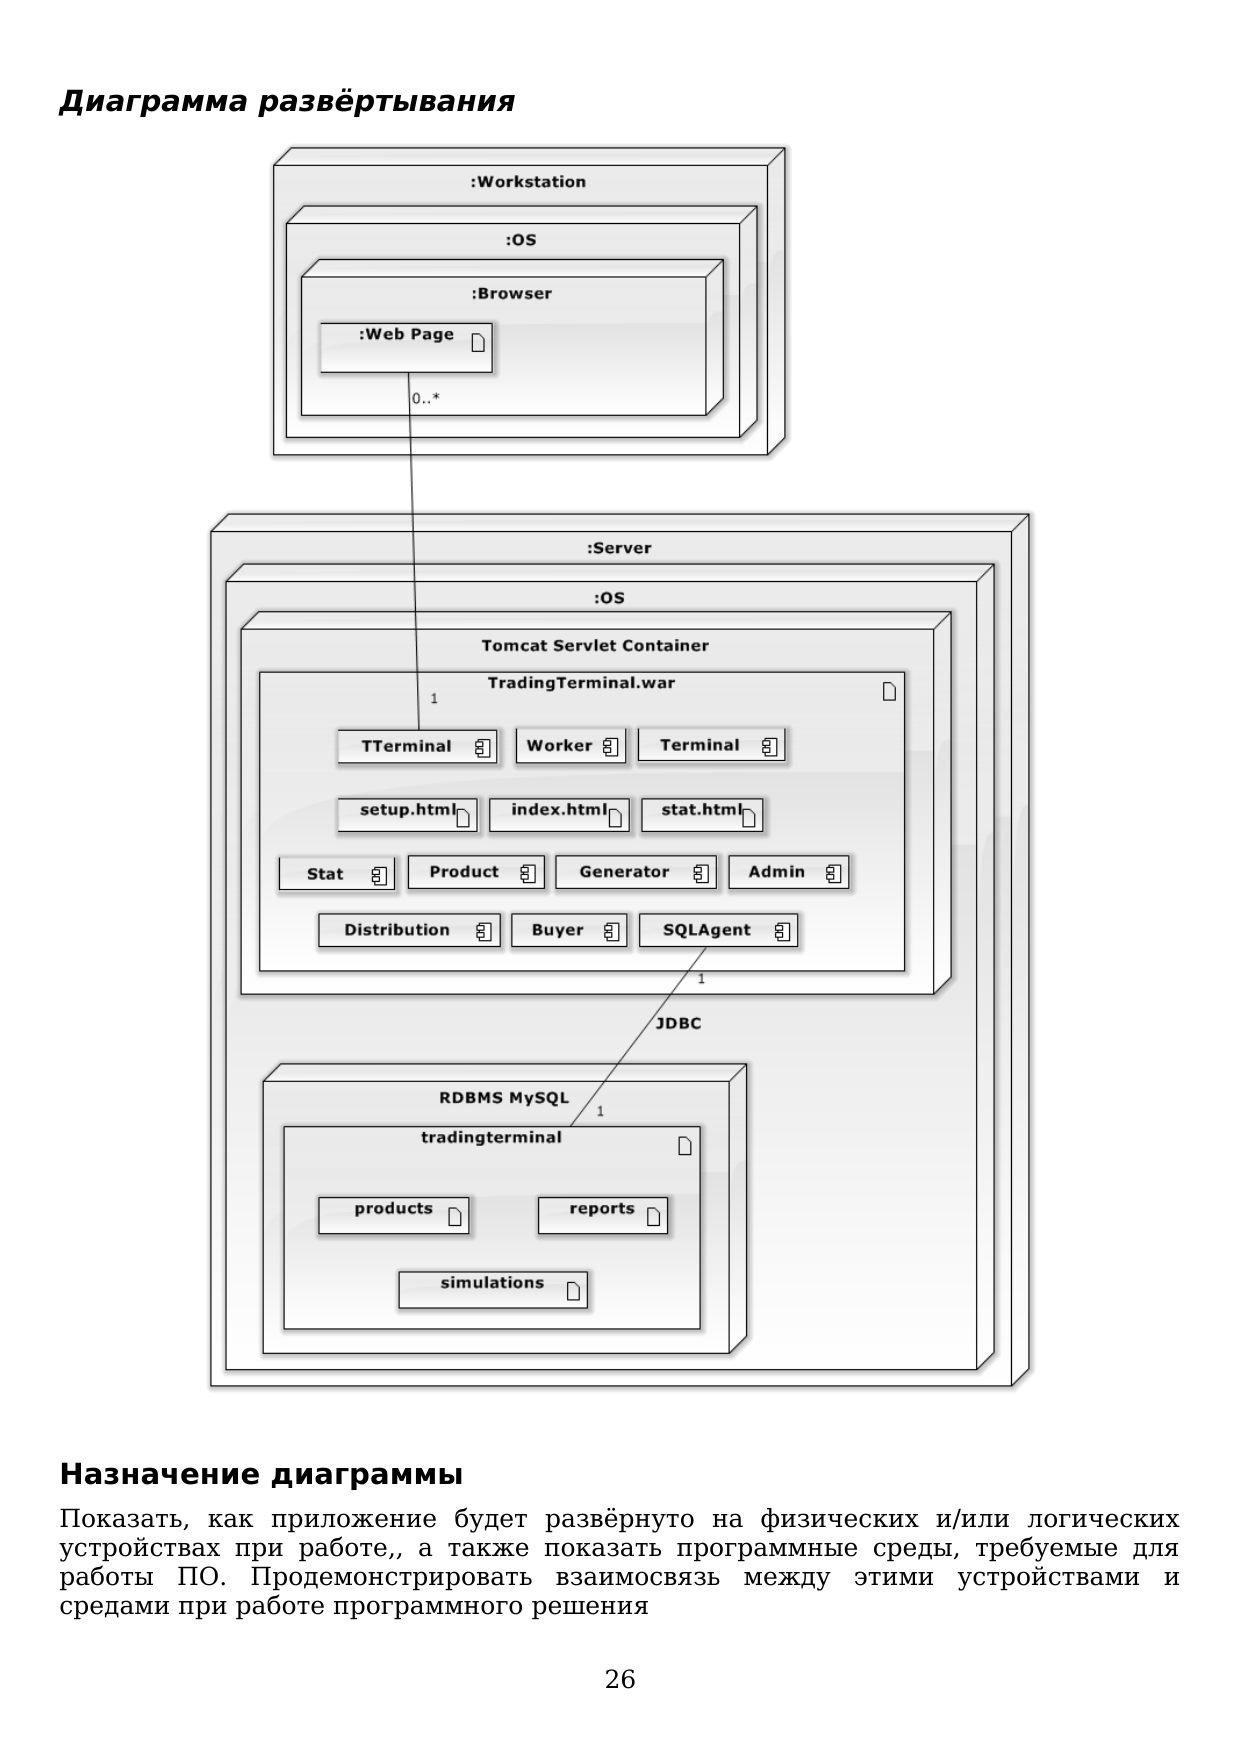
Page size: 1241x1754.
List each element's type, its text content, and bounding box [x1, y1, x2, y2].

subtitle Диаграмма развёртывания [59, 84, 1181, 118]
picture [193, 130, 1047, 1404]
text Показать, как приложение будет развёрнуто на физических и/или логических устройствах при работе,, а также показать программные среды, требуемые для работы ПО. Продемонстрировать взаимосвязь между этими устройствами и средами при работе программного решения [59, 1504, 1181, 1620]
subtitle Назначение диаграммы [59, 1457, 1181, 1491]
